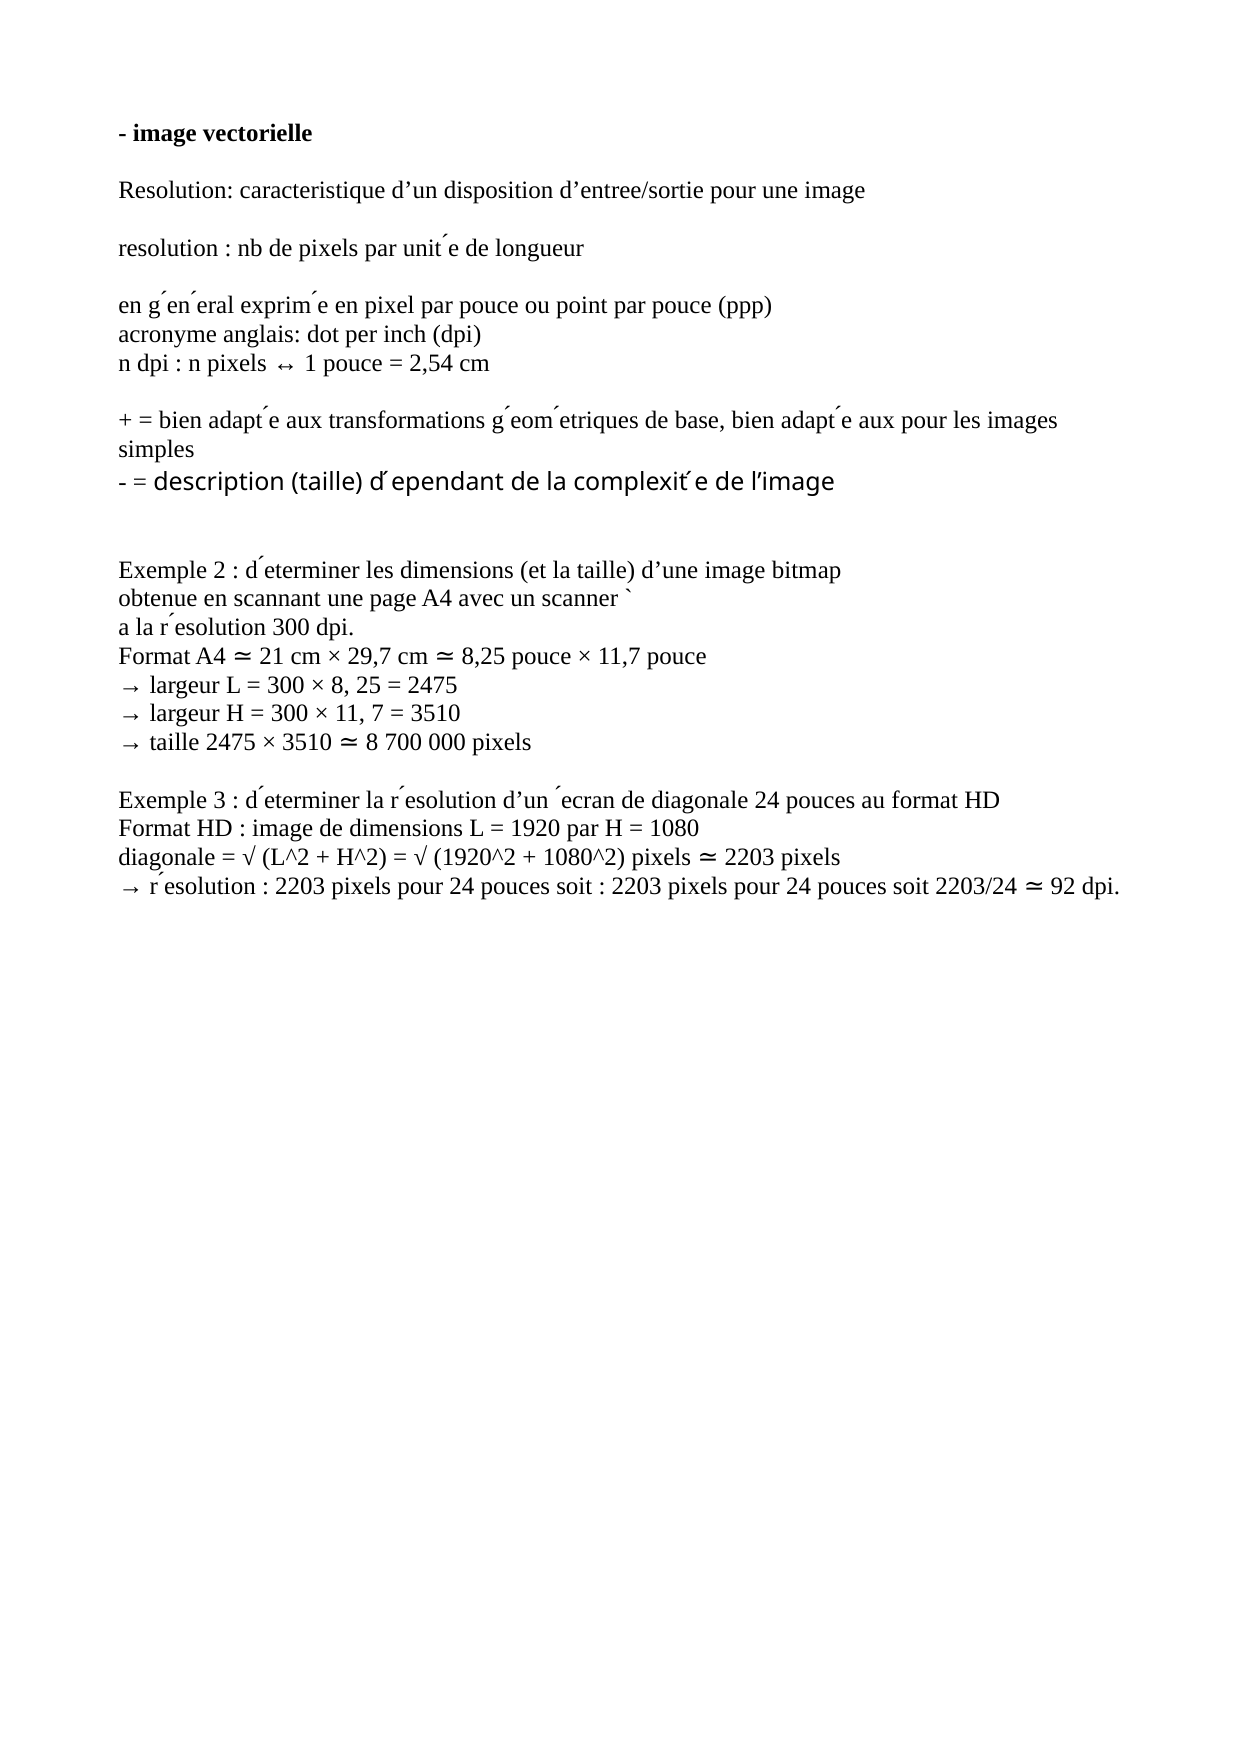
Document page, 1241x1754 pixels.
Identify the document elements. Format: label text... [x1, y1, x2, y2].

text resolution : nb de pixels par unit ́e de longueur [118, 233, 1122, 262]
text a la r ́esolution 300 dpi. [118, 612, 1122, 641]
text acronyme anglais: dot per inch (dpi) [118, 319, 1122, 348]
text diagonale = √ (L^2 + H^2) = √ (1920^2 + 1080^2) pixels ≃ 2203 pixels [118, 842, 1122, 871]
text en g ́en ́eral exprim ́e en pixel par pouce ou point par pouce (ppp) [118, 291, 1122, 319]
text Exemple 2 : d ́eterminer les dimensions (et la taille) d’une image bitmap [118, 555, 1122, 583]
text Format HD : image de dimensions L = 1920 par H = 1080 [118, 813, 1122, 842]
text + = bien adapt ́e aux transformations g ́eom ́etriques de base, bien adapt ́e aux pour les images simples [118, 406, 1122, 463]
text → largeur H = 300 × 11, 7 = 3510 [118, 698, 1122, 727]
text Format A4 ≃ 21 cm × 29,7 cm ≃ 8,25 pouce × 11,7 pouce [118, 641, 1122, 670]
text - image vectorielle [118, 118, 1122, 147]
text obtenue en scannant une page A4 avec un scanner ` [118, 583, 1122, 612]
text Resolution: caracteristique d’un disposition d’entree/sortie pour une image [118, 176, 1122, 204]
text - = description (taille) d ́ependant de la complexit ́e de l’image [118, 463, 1122, 497]
text → r ́esolution : 2203 pixels pour 24 pouces soit : 2203 pixels pour 24 pouces soit 2203/24 ≃ 92 dpi. [118, 871, 1122, 900]
text Exemple 3 : d ́eterminer la r ́esolution d’un ́ecran de diagonale 24 pouces au format HD [118, 785, 1122, 813]
text → taille 2475 × 3510 ≃ 8 700 000 pixels [118, 727, 1122, 756]
text n dpi : n pixels ↔ 1 pouce = 2,54 cm [118, 348, 1122, 377]
text → largeur L = 300 × 8, 25 = 2475 [118, 670, 1122, 698]
